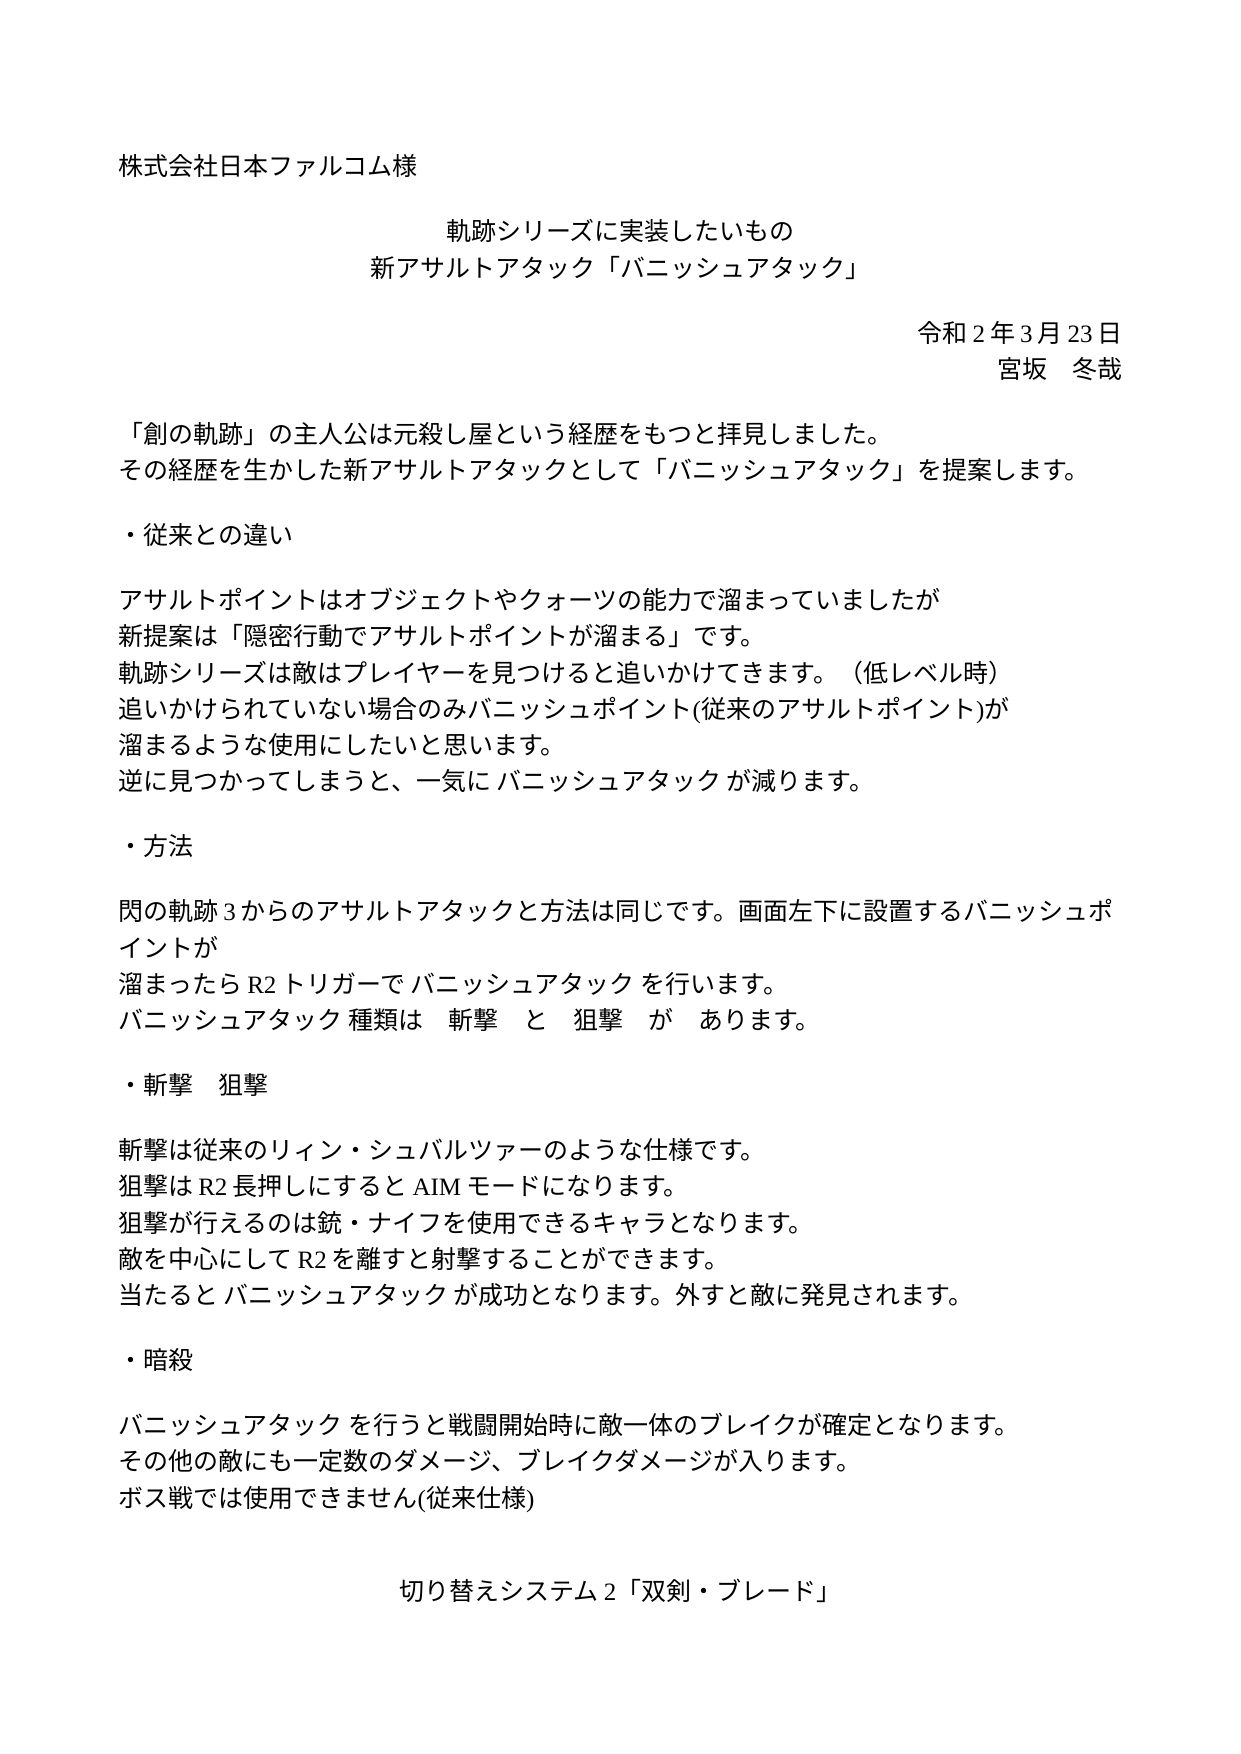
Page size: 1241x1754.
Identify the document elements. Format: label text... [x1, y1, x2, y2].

text 「創の軌跡」の主人公は元殺し屋という経歴をもつと拝見しました。 [118, 414, 1122, 451]
text 軌跡シリーズは敵はプレイヤーを見つけると追いかけてきます。（低レベル時） [118, 653, 1122, 689]
text 閃の軌跡3からのアサルトアタックと方法は同じです。画面左下に設置するバニッシュポイントが [118, 892, 1122, 964]
text 狙撃はR2長押しにするとAIMモードになります。 [118, 1167, 1122, 1203]
text 株式会社日本ファルコム様 [118, 147, 1122, 183]
text 新提案は「隠密行動でアサルトポイントが溜まる」です。 [118, 617, 1122, 653]
text 狙撃が行えるのは銃・ナイフを使用できるキャラとなります。 [118, 1203, 1122, 1239]
text その経歴を生かした新アサルトアタックとして「バニッシュアタック」を提案します。 [118, 451, 1122, 487]
text バニッシュアタック を行うと戦闘開始時に敵一体のブレイクが確定となります。 [118, 1406, 1122, 1442]
text 斬撃は従来のリィン・シュバルツァーのような仕様です。 [118, 1131, 1122, 1167]
text 令和2年3月23日 [118, 313, 1122, 349]
text 溜まるような使用にしたいと思います。 [118, 726, 1122, 762]
text その他の敵にも一定数のダメージ、ブレイクダメージが入ります。 [118, 1442, 1122, 1478]
text 新アサルトアタック「バニッシュアタック」 [118, 248, 1122, 284]
text 逆に見つかってしまうと、一気に バニッシュアタック が減ります。 [118, 762, 1122, 798]
text 切り替えシステム2「双剣・ブレード」 [118, 1572, 1122, 1608]
text 追いかけられていない場合のみバニッシュポイント(従来のアサルトポイント)が [118, 689, 1122, 726]
text 敵を中心にしてR2を離すと射撃することができます。 [118, 1239, 1122, 1276]
text ・暗殺 [118, 1341, 1122, 1377]
text 溜まったらR2トリガーで バニッシュアタック を行います。 [118, 964, 1122, 1001]
text 宮坂 冬哉 [118, 349, 1122, 386]
text バニッシュアタック 種類は 斬撃 と 狙撃 が あります。 [118, 1001, 1122, 1037]
text アサルトポイントはオブジェクトやクォーツの能力で溜まっていましたが [118, 581, 1122, 617]
text 当たると バニッシュアタック が成功となります。外すと敵に発見されます。 [118, 1276, 1122, 1312]
text 軌跡シリーズに実装したいもの [118, 212, 1122, 248]
text ・従来との違い [118, 516, 1122, 552]
text ・斬撃 狙撃 [118, 1066, 1122, 1102]
text ・方法 [118, 827, 1122, 863]
text ボス戦では使用できません(従来仕様) [118, 1478, 1122, 1514]
